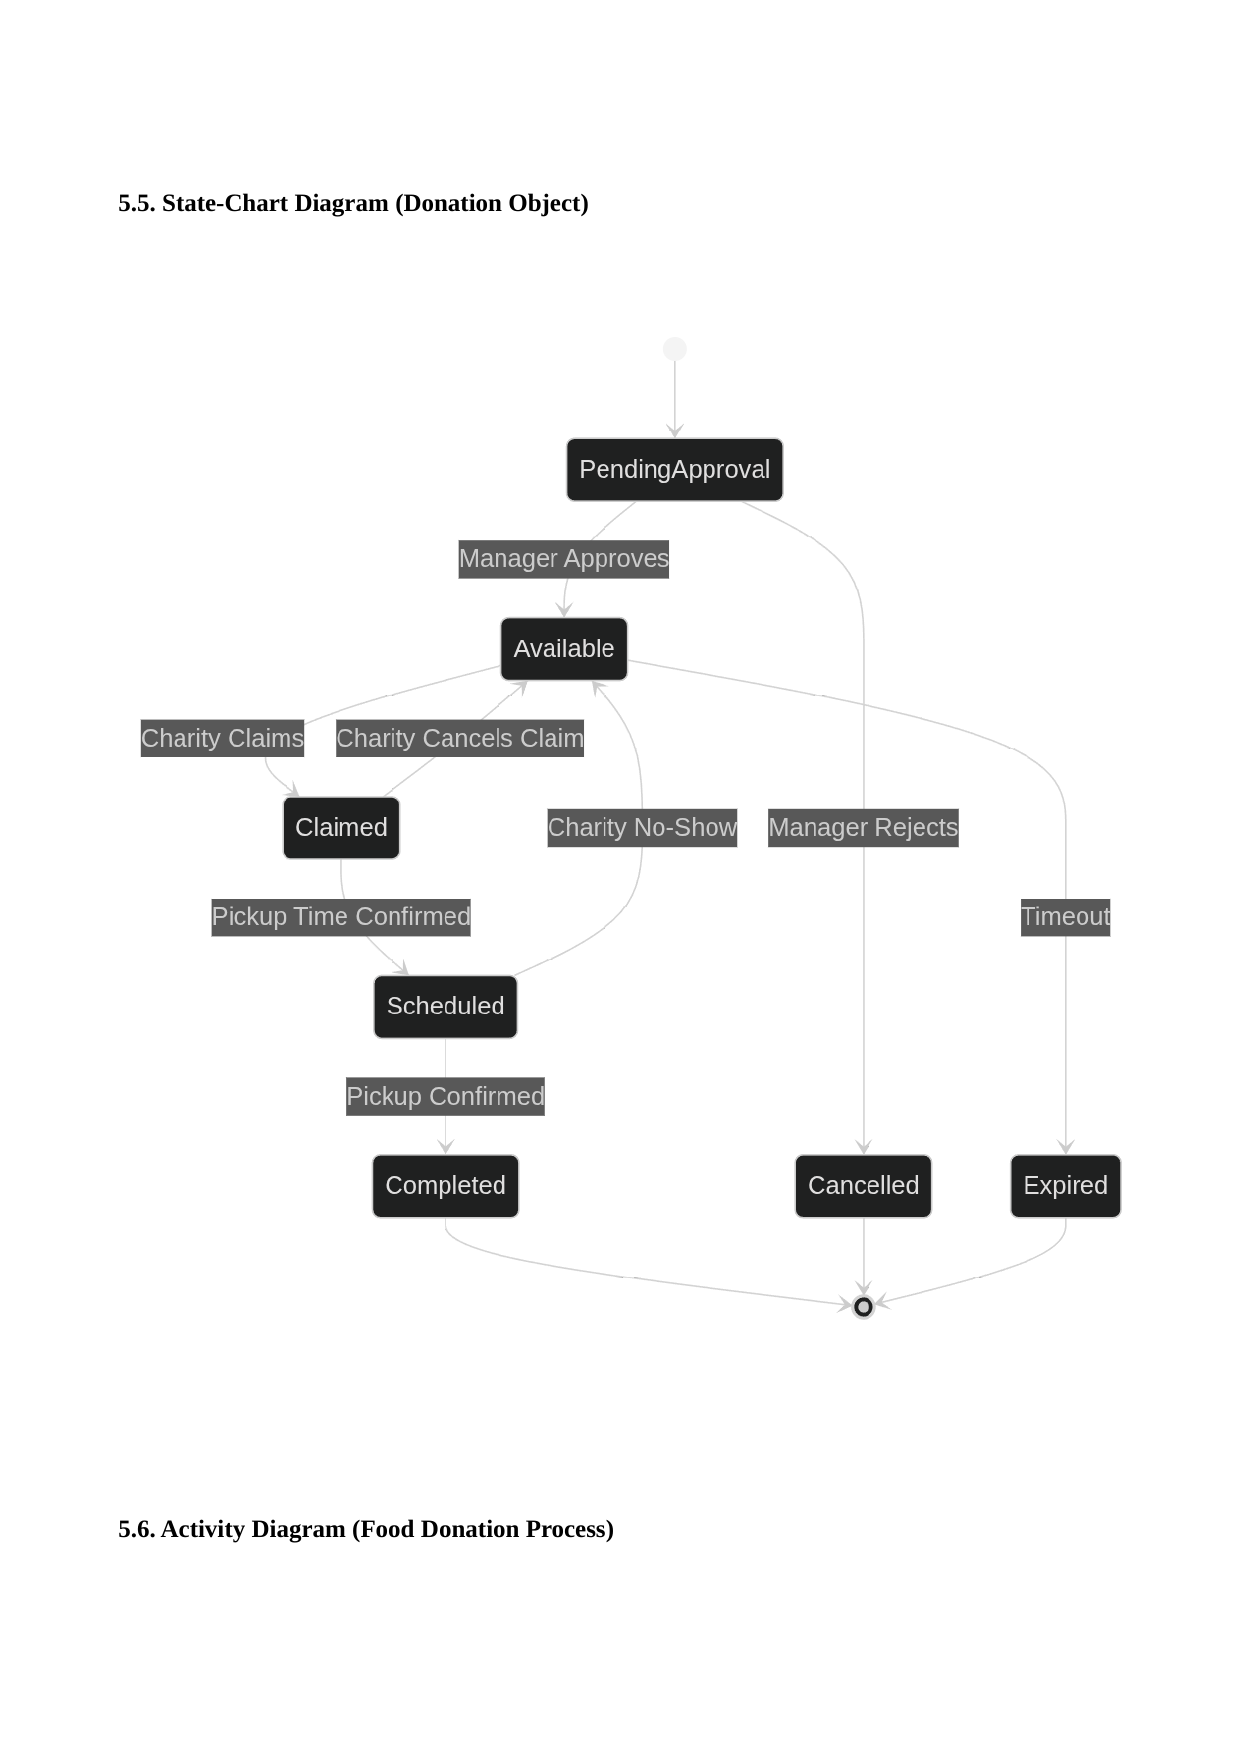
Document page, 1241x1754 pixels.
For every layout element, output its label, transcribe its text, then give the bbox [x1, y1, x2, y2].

picture [128, 325, 1133, 1330]
subtitle 5.6. Activity Diagram (Food Donation Process) [118, 1514, 1122, 1543]
subtitle 5.5. State-Chart Diagram (Donation Object) [118, 188, 1122, 217]
